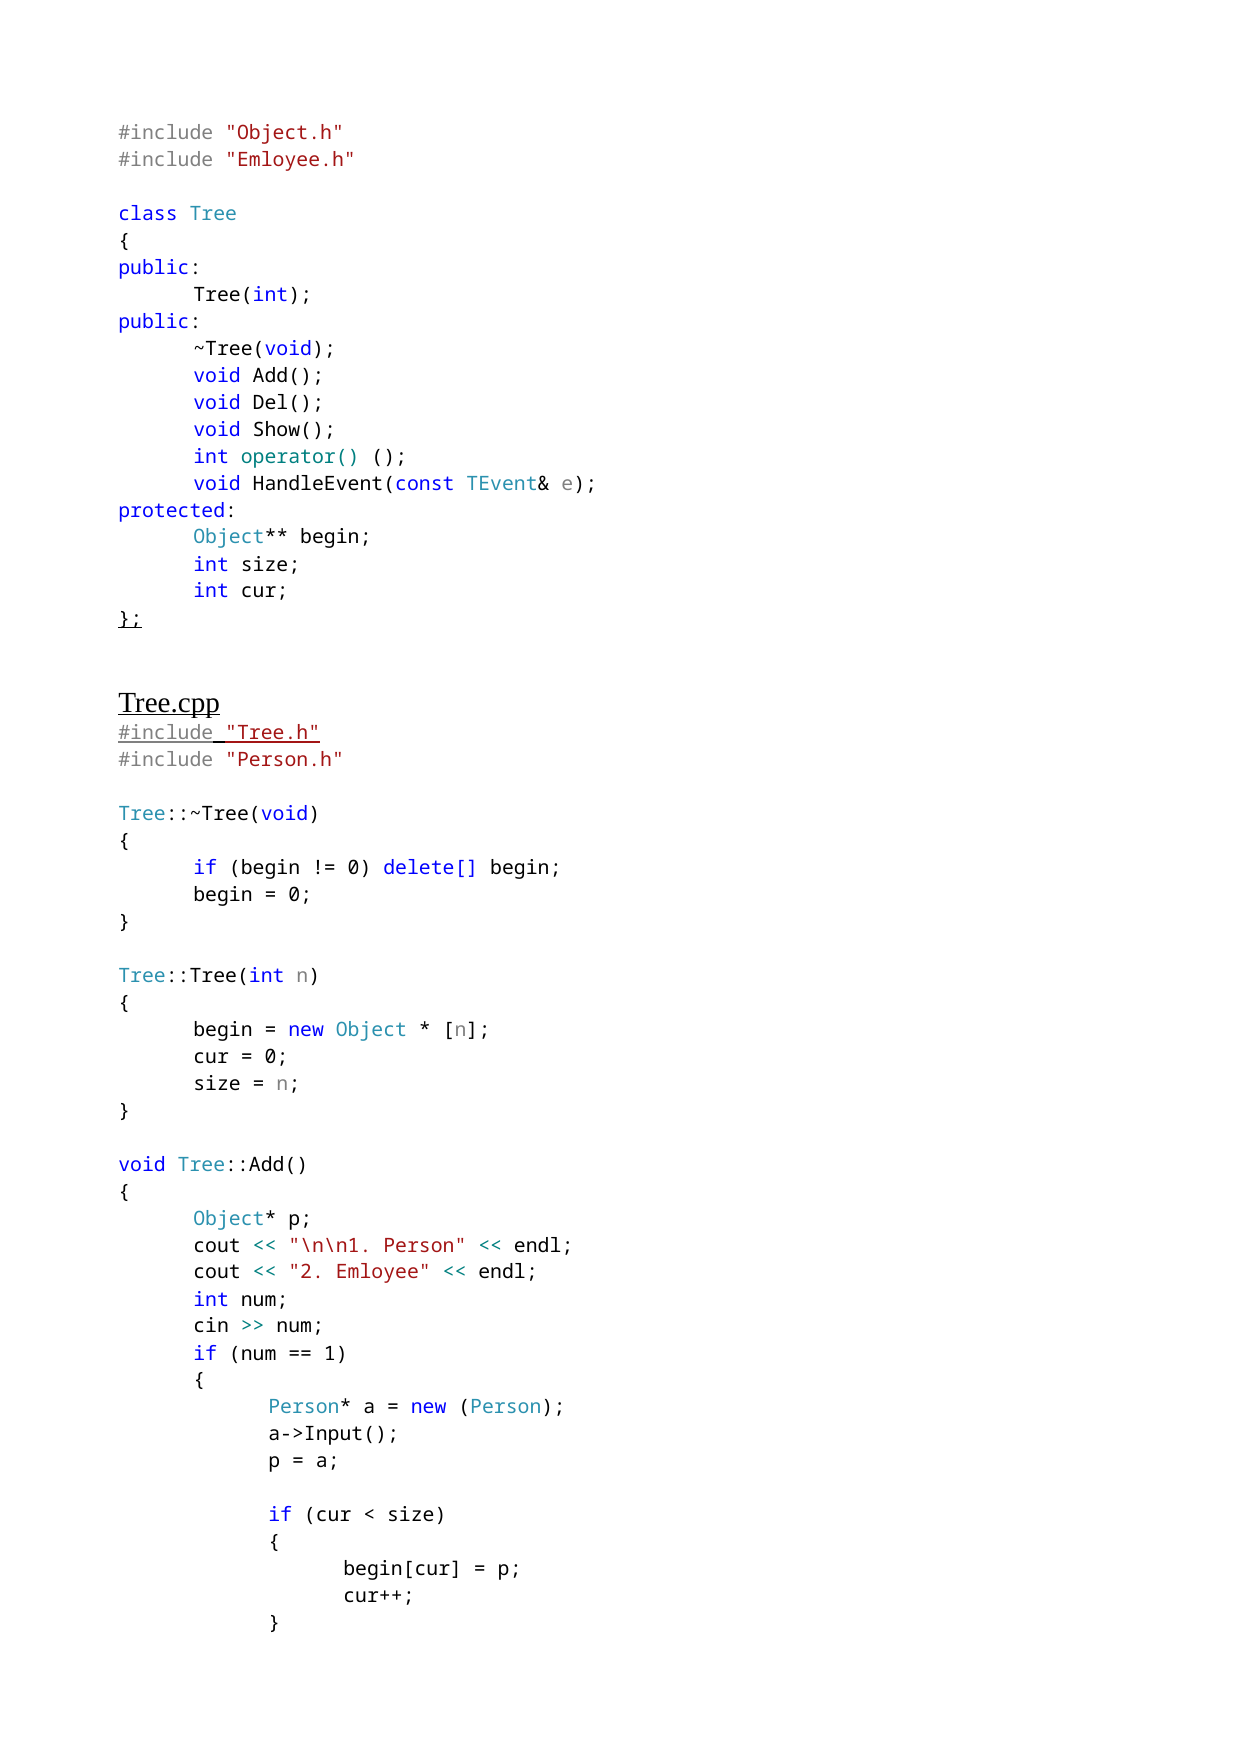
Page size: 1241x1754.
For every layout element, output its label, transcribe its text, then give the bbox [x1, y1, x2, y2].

text void HandleEvent(const TEvent& e); [118, 469, 1122, 496]
text a->Input(); [118, 1420, 1122, 1447]
text { [118, 826, 1122, 853]
text Person* a = new (Person); [118, 1393, 1122, 1420]
text ~Tree(void); [118, 334, 1122, 361]
text class Tree [118, 199, 1122, 226]
text void Tree::Add() [118, 1150, 1122, 1177]
text #include "Person.h" [118, 745, 1122, 772]
text Object** begin; [118, 523, 1122, 550]
text } [118, 1096, 1122, 1123]
text }; [118, 604, 1122, 631]
text public: [118, 307, 1122, 334]
text { [118, 988, 1122, 1015]
text if (num == 1) [118, 1339, 1122, 1366]
text cur++; [118, 1582, 1122, 1608]
text p = a; [118, 1447, 1122, 1474]
text Tree(int); [118, 280, 1122, 307]
text begin[cur] = p; [118, 1554, 1122, 1582]
text { [118, 1366, 1122, 1393]
text int num; [118, 1285, 1122, 1312]
text #include "Object.h" [118, 118, 1122, 145]
text begin = 0; [118, 880, 1122, 907]
text if (cur < size) [118, 1501, 1122, 1528]
text public: [118, 253, 1122, 280]
text #include "Emloyee.h" [118, 145, 1122, 172]
text cin >> num; [118, 1312, 1122, 1339]
text int size; [118, 550, 1122, 577]
text { [118, 1177, 1122, 1204]
text protected: [118, 496, 1122, 523]
text if (begin != 0) delete[] begin; [118, 853, 1122, 880]
text cur = 0; [118, 1042, 1122, 1069]
text } [118, 907, 1122, 934]
text { [118, 226, 1122, 253]
text Tree::Tree(int n) [118, 961, 1122, 988]
text int cur; [118, 577, 1122, 604]
text begin = new Object * [n]; [118, 1015, 1122, 1042]
text Tree::~Tree(void) [118, 799, 1122, 826]
text int operator() (); [118, 442, 1122, 469]
text Object* p; [118, 1204, 1122, 1231]
text cout << "2. Emloyee" << endl; [118, 1258, 1122, 1285]
text size = n; [118, 1069, 1122, 1096]
text void Show(); [118, 415, 1122, 442]
text #include "Tree.h" [118, 718, 1122, 745]
text cout << "\n\n1. Person" << endl; [118, 1231, 1122, 1258]
text void Del(); [118, 388, 1122, 415]
text { [118, 1528, 1122, 1554]
text void Add(); [118, 361, 1122, 388]
text } [118, 1608, 1122, 1636]
text Tree.cpp [118, 685, 1122, 718]
